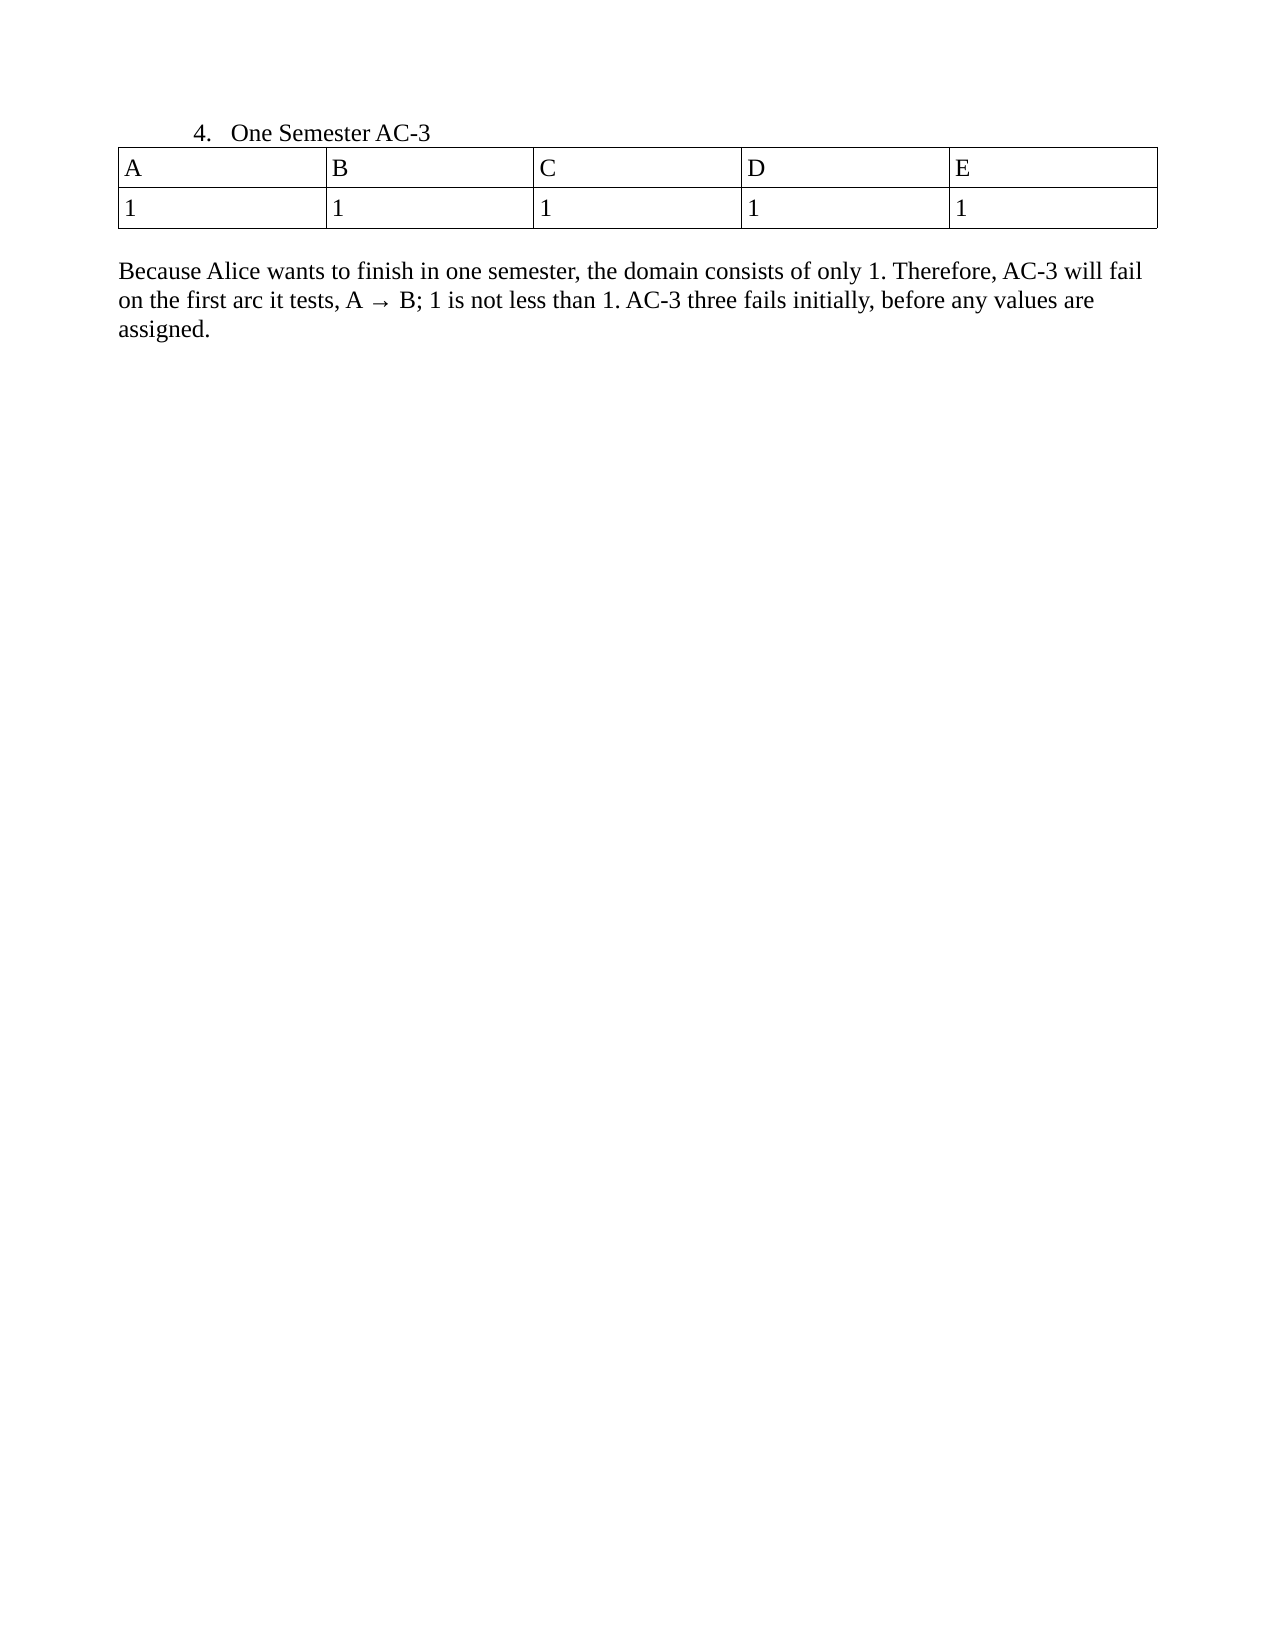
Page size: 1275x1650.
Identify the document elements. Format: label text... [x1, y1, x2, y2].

table_header B [327, 148, 533, 187]
table_header D [742, 148, 949, 187]
table_cell 1 [950, 188, 1157, 227]
table_header C [534, 148, 741, 187]
table_cell 1 [534, 188, 741, 227]
text Because Alice wants to finish in one semester, the domain consists of only 1. Therefore, AC-3 will fail on the first arc it tests, A → B; 1 is not less than 1. AC-3 three fails initially, before any values are assigned. [118, 256, 1157, 343]
table_cell 1 [742, 188, 949, 227]
list One Semester AC-3 [193, 118, 1157, 147]
table_header E [950, 148, 1157, 187]
table_cell 1 [327, 188, 533, 227]
table_cell 1 [119, 188, 326, 227]
table_header A [119, 148, 326, 187]
